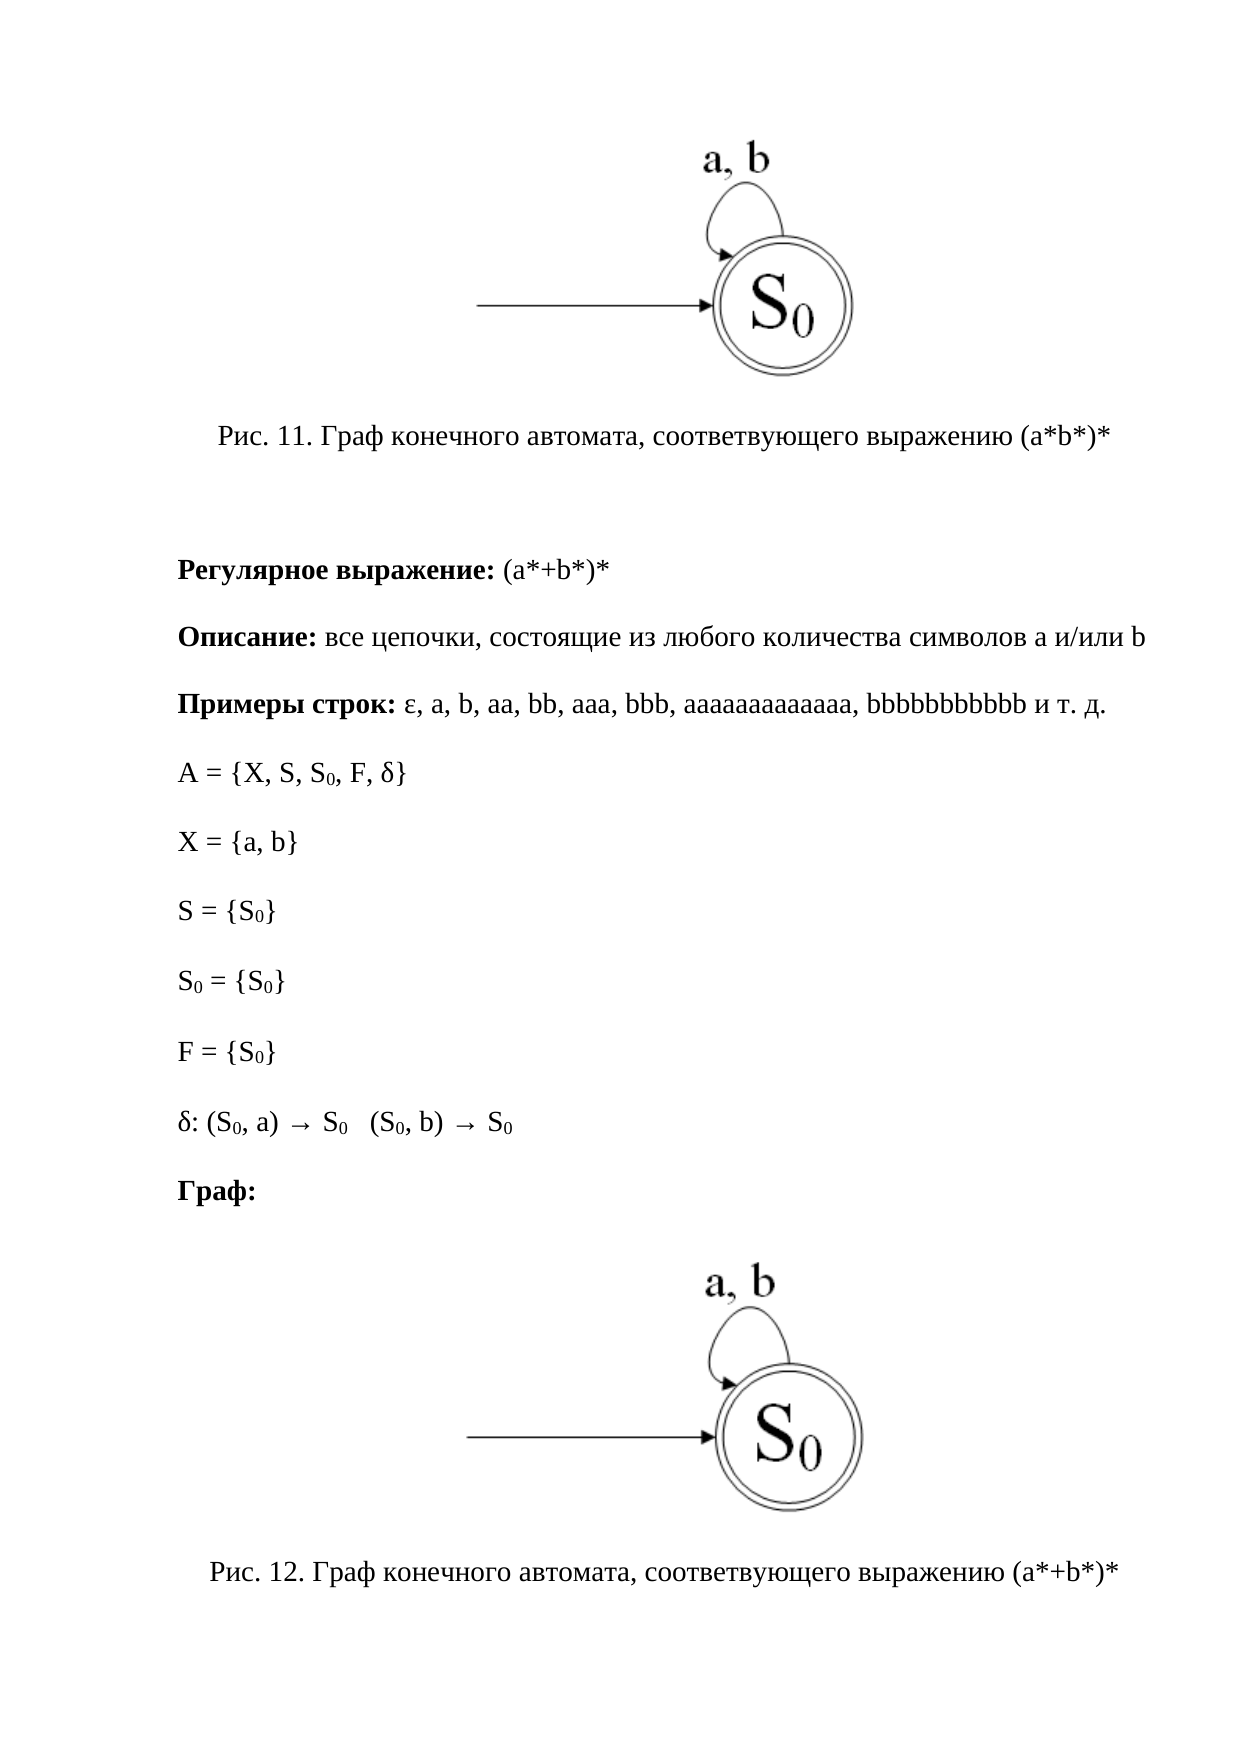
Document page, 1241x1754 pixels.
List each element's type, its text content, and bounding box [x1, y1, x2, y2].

text Регулярное выражение: (a*+b*)* [177, 552, 1152, 586]
text X = {a, b} [177, 824, 1152, 857]
text Описание: все цепочки, состоящие из любого количества символов a и/или b [177, 619, 1152, 653]
text Рис. 12. Граф конечного автомата, соответвующего выражению (a*+b*)* [177, 1554, 1152, 1588]
text Граф: [177, 1173, 1152, 1206]
text Рис. 11. Граф конечного автомата, соответвующего выражению (a*b*)* [177, 418, 1152, 452]
text Примеры строк: ε, a, b, aa, bb, aaa, bbb, aaaaaaaaaaaaa, bbbbbbbbbbb и т. д. [177, 686, 1152, 720]
text δ: (S0, a) → S0 (S0, b) → S0 [177, 1102, 1152, 1138]
text S0 = {S0} [177, 961, 1152, 997]
text F = {S0} [177, 1032, 1152, 1068]
picture [475, 118, 854, 384]
text S = {S0} [177, 891, 1152, 927]
picture [465, 1239, 864, 1520]
text А = {X, S, S0, F, δ} [177, 753, 1152, 789]
